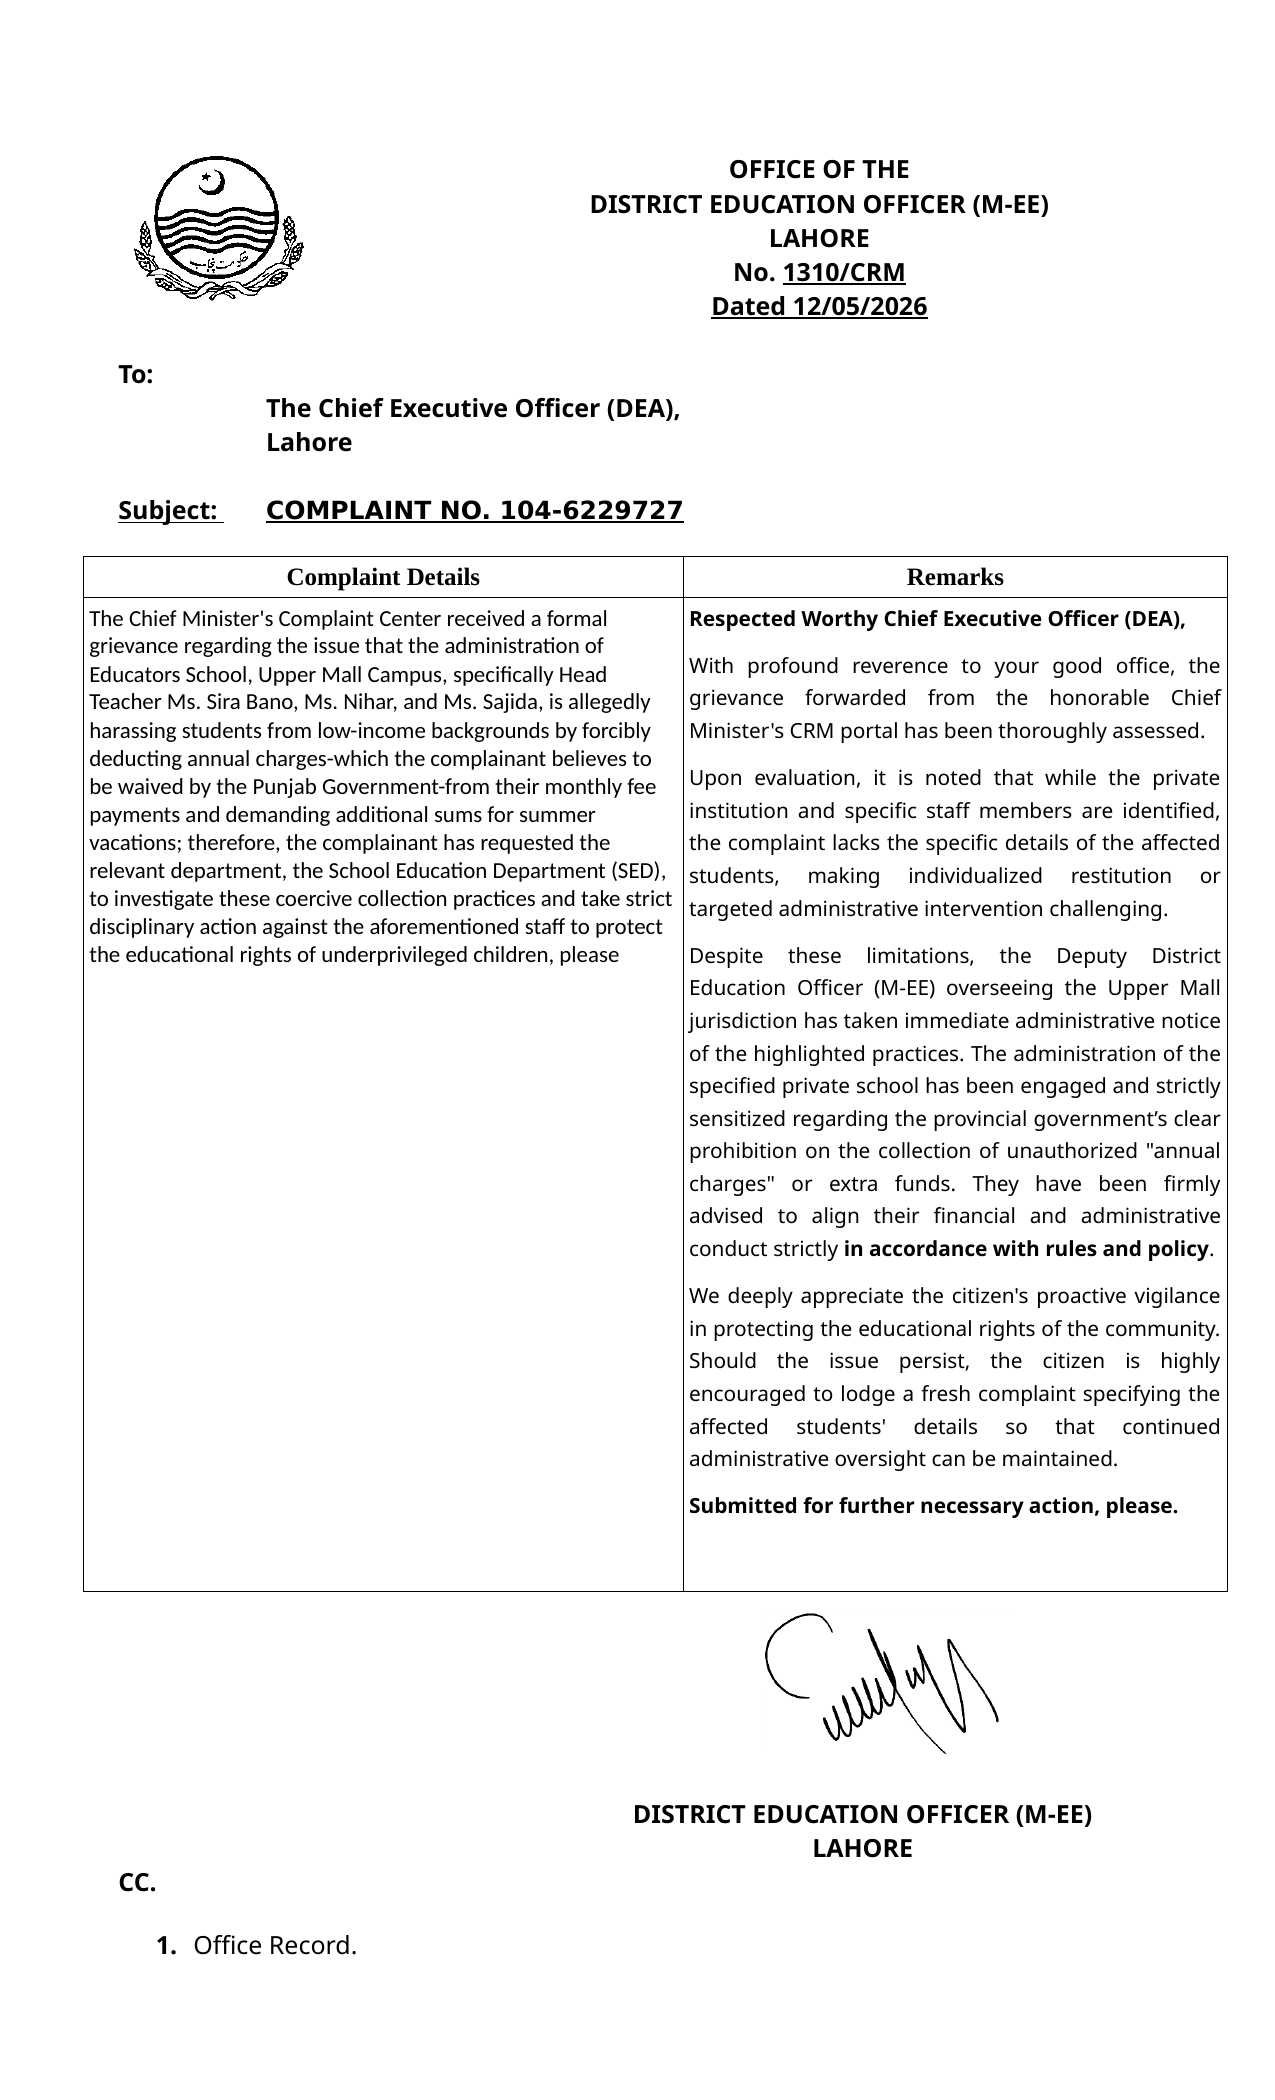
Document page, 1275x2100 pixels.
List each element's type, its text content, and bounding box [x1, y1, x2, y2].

text The Chief Executive Officer (DEA), [118, 391, 1157, 425]
text CC. [118, 1865, 1157, 1899]
table_header [118, 152, 373, 322]
table_cell Respected Worthy Chief Executive Officer (DEA), With profound reverence to your good office, the grievance forwarded from the honorable Chief Minister's CRM portal has been thoroughly assessed. Upon evaluation, it is noted that while the private institution and specific staff members are identified, the complaint lacks the specific details of the affected students, making individualized restitution or targeted administrative intervention challenging. Despite these limitations, the Deputy District Education Officer (M-EE) overseeing the Upper Mall jurisdiction has taken immediate administrative notice of the highlighted practices. The administration of the specified private school has been engaged and strictly sensitized regarding the provincial government’s clear prohibition on the collection of unauthorized "annual charges" or extra funds. They have been firmly advised to align their financial and administrative conduct strictly in accordance with rules and policy. We deeply appreciate the citizen's proactive vigilance in protecting the educational rights of the community. Should the issue persist, the citizen is highly encouraged to lodge a fresh complaint specifying the affected students' details so that continued administrative oversight can be maintained. Submitted for further necessary action, please. [684, 598, 1227, 1591]
text DISTRICT EDUCATION OFFICER (M-EE) [568, 1797, 1157, 1831]
table_header Complaint Details [84, 557, 683, 597]
list Office Record. [156, 1927, 1157, 1962]
text To: [118, 357, 1157, 391]
picture [778, 1610, 1019, 1757]
picture [130, 152, 308, 307]
table_header OFFICE OF THE DISTRICT EDUCATION OFFICER (M-EE) LAHORE No. 1310/CRM Dated 12/05/2026 [373, 152, 1116, 322]
text Subject: COMPLAINT NO. 104-6229727 [118, 493, 1157, 527]
table_cell The Chief Minister's Complaint Center received a formal grievance regarding the issue that the administration of Educators School, Upper Mall Campus, specifically Head Teacher Ms. Sira Bano, Ms. Nihar, and Ms. Sajida, is allegedly harassing students from low-income backgrounds by forcibly deducting annual charges-which the complainant believes to be waived by the Punjab Government-from their monthly fee payments and demanding additional sums for summer vacations; therefore, the complainant has requested the relevant department, the School Education Department (SED), to investigate these coercive collection practices and take strict disciplinary action against the aforementioned staff to protect the educational rights of underprivileged children, please [84, 598, 683, 1591]
text LAHORE [568, 1831, 1157, 1865]
text Lahore [118, 425, 1157, 459]
table_header Remarks [684, 557, 1227, 597]
